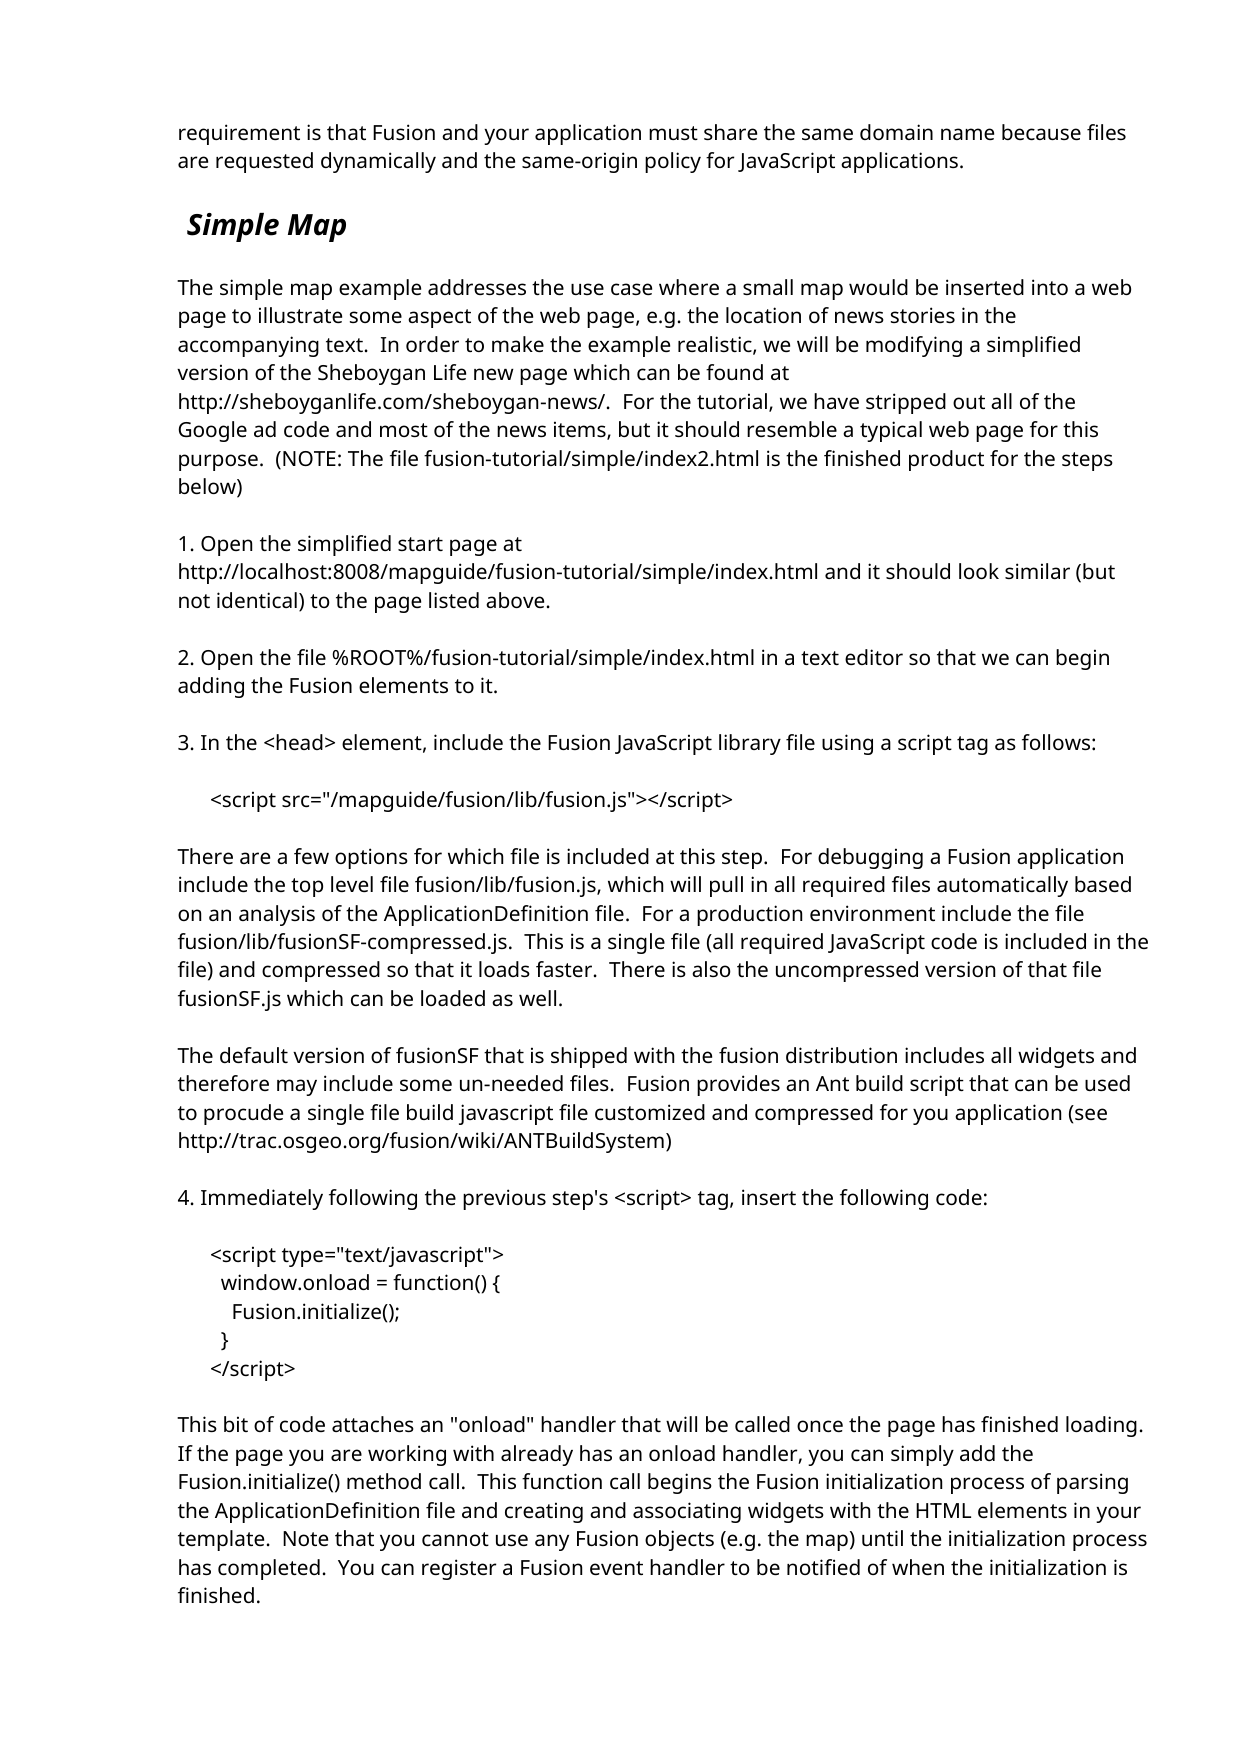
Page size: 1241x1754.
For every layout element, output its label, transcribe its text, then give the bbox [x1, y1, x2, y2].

text The simple map example addresses the use case where a small map would be inserted into a web page to illustrate some aspect of the web page, e.g. the location of news stories in the accompanying text. In order to make the example realistic, we will be modifying a simplified version of the Sheboygan Life new page which can be found at http://sheboyganlife.com/sheboygan-news/. For the tutorial, we have stripped out all of the Google ad code and most of the news items, but it should resemble a typical web page for this purpose. (NOTE: The file fusion-tutorial/simple/index2.html is the finished product for the steps below) 1. Open the simplified start page at http://localhost:8008/mapguide/fusion-tutorial/simple/index.html and it should look similar (but not identical) to the page listed above. 2. Open the file %ROOT%/fusion-tutorial/simple/index.html in a text editor so that we can begin adding the Fusion elements to it. 3. In the <head> element, include the Fusion JavaScript library file using a script tag as follows: <script src="/mapguide/fusion/lib/fusion.js"></script> There are a few options for which file is included at this step. For debugging a Fusion application include the top level file fusion/lib/fusion.js, which will pull in all required files automatically based on an analysis of the ApplicationDefinition file. For a production environment include the file fusion/lib/fusionSF-compressed.js. This is a single file (all required JavaScript code is included in the file) and compressed so that it loads faster. There is also the uncompressed version of that file fusionSF.js which can be loaded as well. The default version of fusionSF that is shipped with the fusion distribution includes all widgets and therefore may include some un-needed files. Fusion provides an Ant build script that can be used to procude a single file build javascript file customized and compressed for you application (see http://trac.osgeo.org/fusion/wiki/ANTBuildSystem) 4. Immediately following the previous step's <script> tag, insert the following code: <script type="text/javascript"> window.onload = function() { Fusion.initialize(); } </script> This bit of code attaches an "onload" handler that will be called once the page has finished loading. If the page you are working with already has an onload handler, you can simply add the Fusion.initialize() method call. This function call begins the Fusion initialization process of parsing the ApplicationDefinition file and creating and associating widgets with the HTML elements in your template. Note that you cannot use any Fusion objects (e.g. the map) until the initialization process has completed. You can register a Fusion event handler to be notified of when the initialization is finished. [177, 273, 1152, 1609]
subtitle Simple Map [358, 204, 1142, 244]
